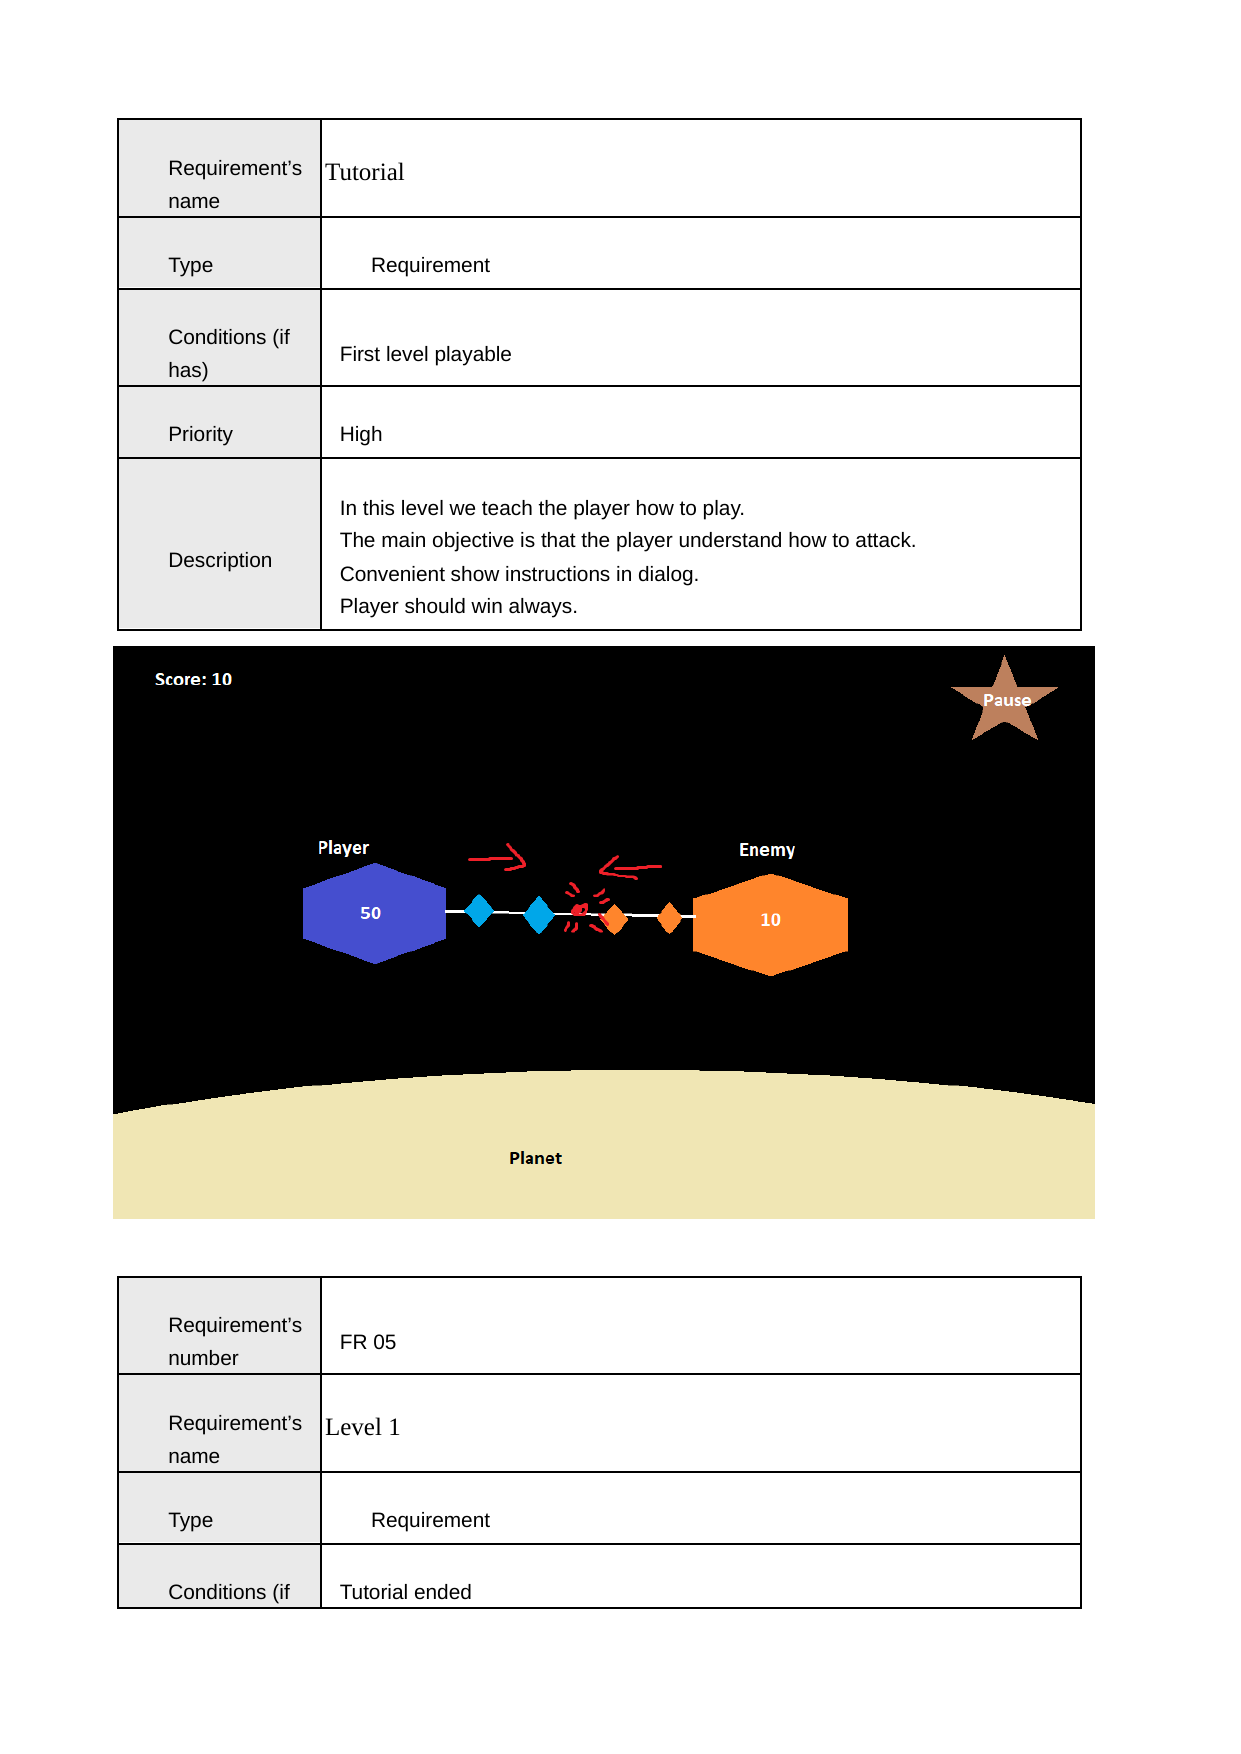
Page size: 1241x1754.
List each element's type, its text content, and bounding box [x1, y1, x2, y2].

table_cell [617, 387, 851, 457]
table_cell Tutorial [322, 120, 1080, 216]
table_header FR 05 [322, 1278, 1080, 1373]
picture [113, 646, 1095, 1219]
table_cell In this level we teach the player how to play. The main objective is that the player understand how to attack. Convenient show instructions in dialog. Player should win always. [322, 459, 1080, 628]
table_cell Conditions (if has) [119, 290, 320, 385]
table_cell Requirement [322, 1473, 617, 1542]
table_cell Type [119, 218, 320, 287]
table_cell Requirement’s name [119, 120, 320, 216]
table_cell Level 1 [322, 1375, 1080, 1471]
table_cell Tutorial ended [322, 1545, 1080, 1607]
table_cell [617, 218, 1080, 287]
table_cell High [322, 387, 617, 457]
table_cell [617, 1473, 1080, 1542]
table_cell Description [119, 459, 320, 628]
table_cell Requirement [322, 218, 617, 287]
table_cell Conditions (if [119, 1545, 320, 1607]
table_header Requirement’s number [119, 1278, 320, 1373]
table_cell Requirement’s name [119, 1375, 320, 1471]
table_cell [851, 387, 1080, 457]
table_cell Priority [119, 387, 320, 457]
table_cell Type [119, 1473, 320, 1542]
table_cell First level playable [322, 290, 1080, 385]
